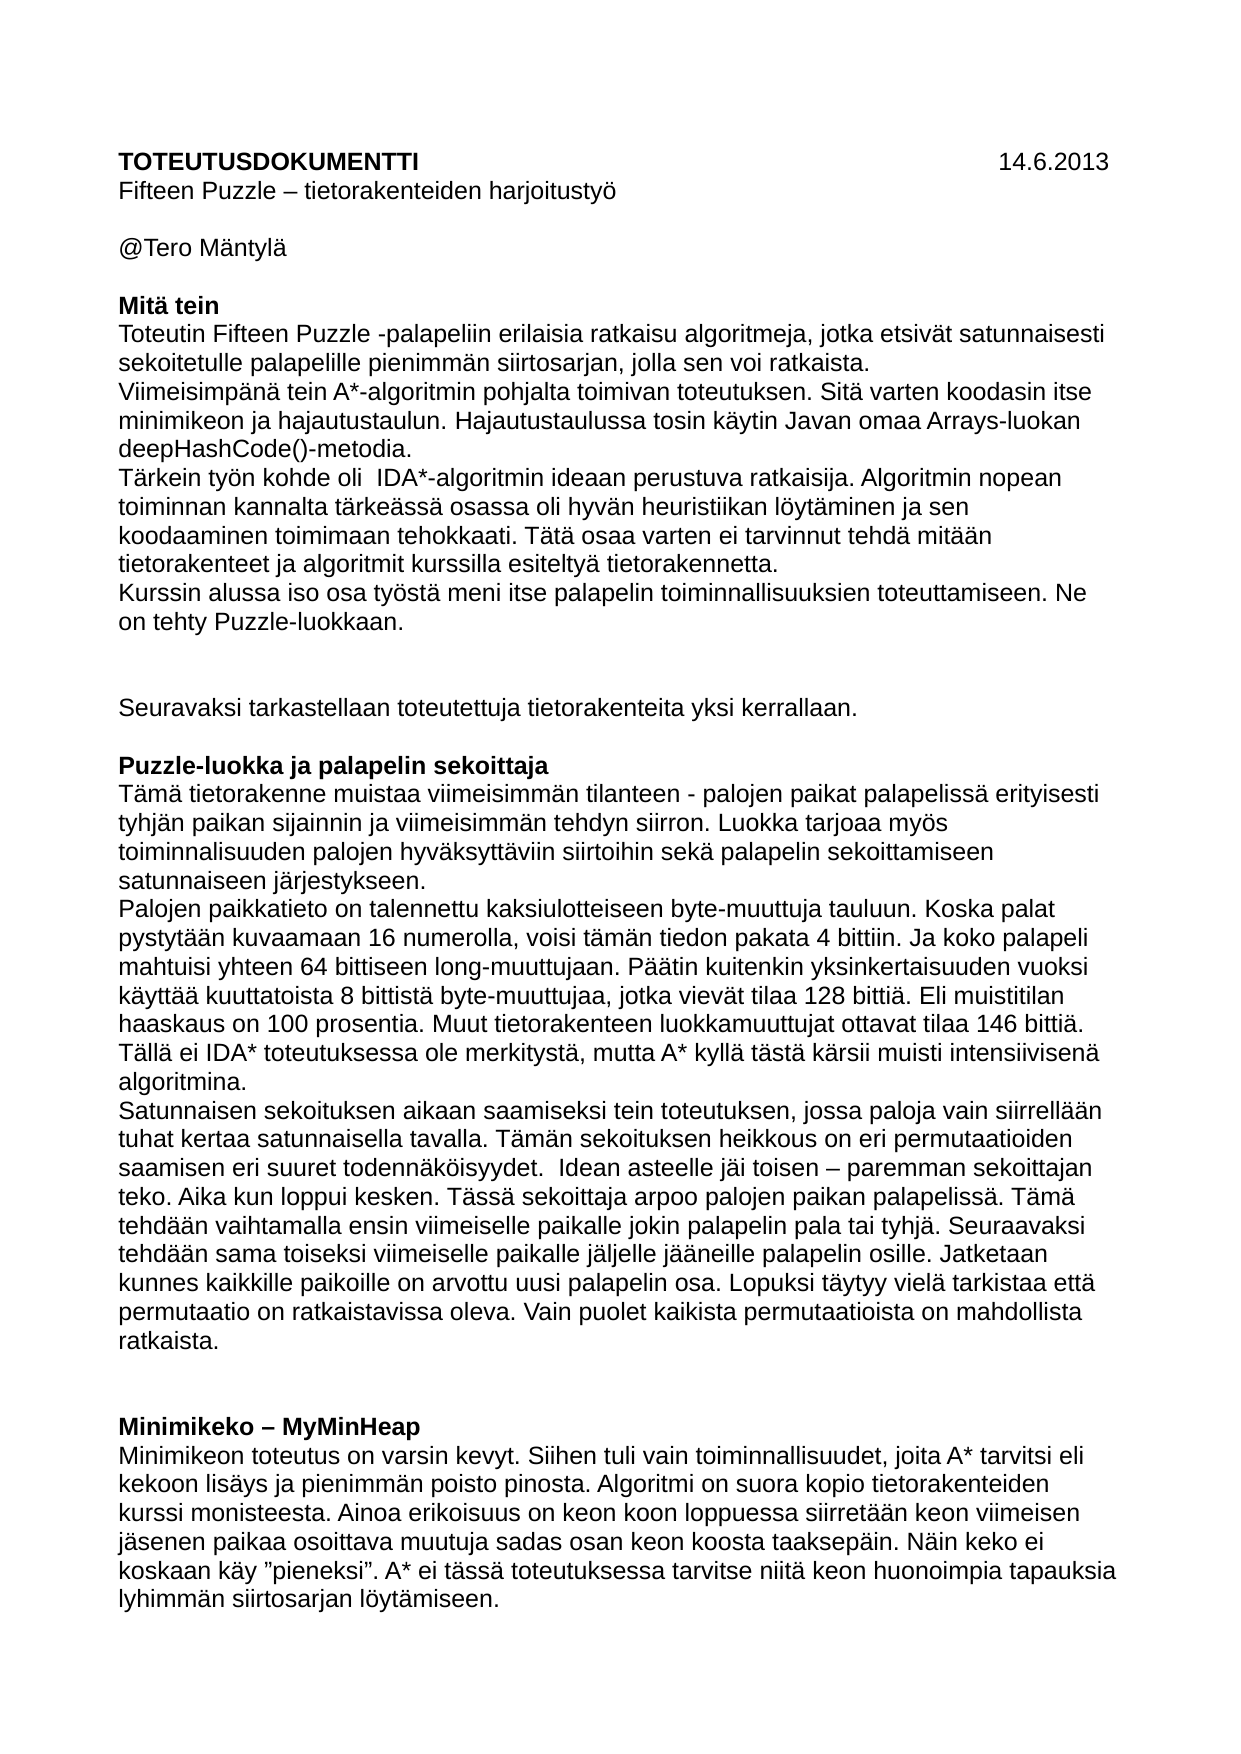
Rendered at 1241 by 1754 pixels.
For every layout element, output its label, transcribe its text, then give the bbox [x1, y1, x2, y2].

text Minimikeko – MyMinHeap [118, 1412, 1122, 1441]
text Mitä tein [118, 291, 1122, 319]
text @Tero Mäntylä [118, 233, 1122, 262]
text Tämä tietorakenne muistaa viimeisimmän tilanteen - palojen paikat palapelissä erityisesti tyhjän paikan sijainnin ja viimeisimmän tehdyn siirron. Luokka tarjoaa myös toiminnalisuuden palojen hyväksyttäviin siirtoihin sekä palapelin sekoittamiseen satunnaiseen järjestykseen. [118, 779, 1122, 894]
text Satunnaisen sekoituksen aikaan saamiseksi tein toteutuksen, jossa paloja vain siirrellään tuhat kertaa satunnaisella tavalla. Tämän sekoituksen heikkous on eri permutaatioiden saamisen eri suuret todennäköisyydet. Idean asteelle jäi toisen – paremman sekoittajan teko. Aika kun loppui kesken. Tässä sekoittaja arpoo palojen paikan palapelissä. Tämä tehdään vaihtamalla ensin viimeiselle paikalle jokin palapelin pala tai tyhjä. Seuraavaksi tehdään sama toiseksi viimeiselle paikalle jäljelle jääneille palapelin osille. Jatketaan kunnes kaikkille paikoille on arvottu uusi palapelin osa. Lopuksi täytyy vielä tarkistaa että permutaatio on ratkaistavissa oleva. Vain puolet kaikista permutaatioista on mahdollista ratkaista. [118, 1096, 1122, 1354]
text Minimikeon toteutus on varsin kevyt. Siihen tuli vain toiminnallisuudet, joita A* tarvitsi eli kekoon lisäys ja pienimmän poisto pinosta. Algoritmi on suora kopio tietorakenteiden kurssi monisteesta. Ainoa erikoisuus on keon koon loppuessa siirretään keon viimeisen jäsenen paikaa osoittava muutuja sadas osan keon koosta taaksepäin. Näin keko ei koskaan käy ”pieneksi”. A* ei tässä toteutuksessa tarvitse niitä keon huonoimpia tapauksia lyhimmän siirtosarjan löytämiseen. [118, 1441, 1122, 1613]
text Tärkein työn kohde oli IDA*-algoritmin ideaan perustuva ratkaisija. Algoritmin nopean toiminnan kannalta tärkeässä osassa oli hyvän heuristiikan löytäminen ja sen koodaaminen toimimaan tehokkaati. Tätä osaa varten ei tarvinnut tehdä mitään tietorakenteet ja algoritmit kurssilla esiteltyä tietorakennetta. [118, 463, 1122, 578]
text Viimeisimpänä tein A*-algoritmin pohjalta toimivan toteutuksen. Sitä varten koodasin itse minimikeon ja hajautustaulun. Hajautustaulussa tosin käytin Javan omaa Arrays-luokan deepHashCode()-metodia. [118, 377, 1122, 463]
text Kurssin alussa iso osa työstä meni itse palapelin toiminnallisuuksien toteuttamiseen. Ne on tehty Puzzle-luokkaan. [118, 578, 1122, 636]
text Puzzle-luokka ja palapelin sekoittaja [118, 751, 1122, 779]
text Palojen paikkatieto on talennettu kaksiulotteiseen byte-muuttuja tauluun. Koska palat pystytään kuvaamaan 16 numerolla, voisi tämän tiedon pakata 4 bittiin. Ja koko palapeli mahtuisi yhteen 64 bittiseen long-muuttujaan. Päätin kuitenkin yksinkertaisuuden vuoksi käyttää kuuttatoista 8 bittistä byte-muuttujaa, jotka vievät tilaa 128 bittiä. Eli muistitilan haaskaus on 100 prosentia. Muut tietorakenteen luokkamuuttujat ottavat tilaa 146 bittiä. Tällä ei IDA* toteutuksessa ole merkitystä, mutta A* kyllä tästä kärsii muisti intensiivisenä algoritmina. [118, 894, 1122, 1096]
text Toteutin Fifteen Puzzle -palapeliin erilaisia ratkaisu algoritmeja, jotka etsivät satunnaisesti sekoitetulle palapelille pienimmän siirtosarjan, jolla sen voi ratkaista. [118, 319, 1122, 377]
text Seuravaksi tarkastellaan toteutettuja tietorakenteita yksi kerrallaan. [118, 693, 1122, 722]
text TOTEUTUSDOKUMENTTI 14.6.2013 [118, 147, 1122, 176]
text Fifteen Puzzle – tietorakenteiden harjoitustyö [118, 176, 1122, 204]
